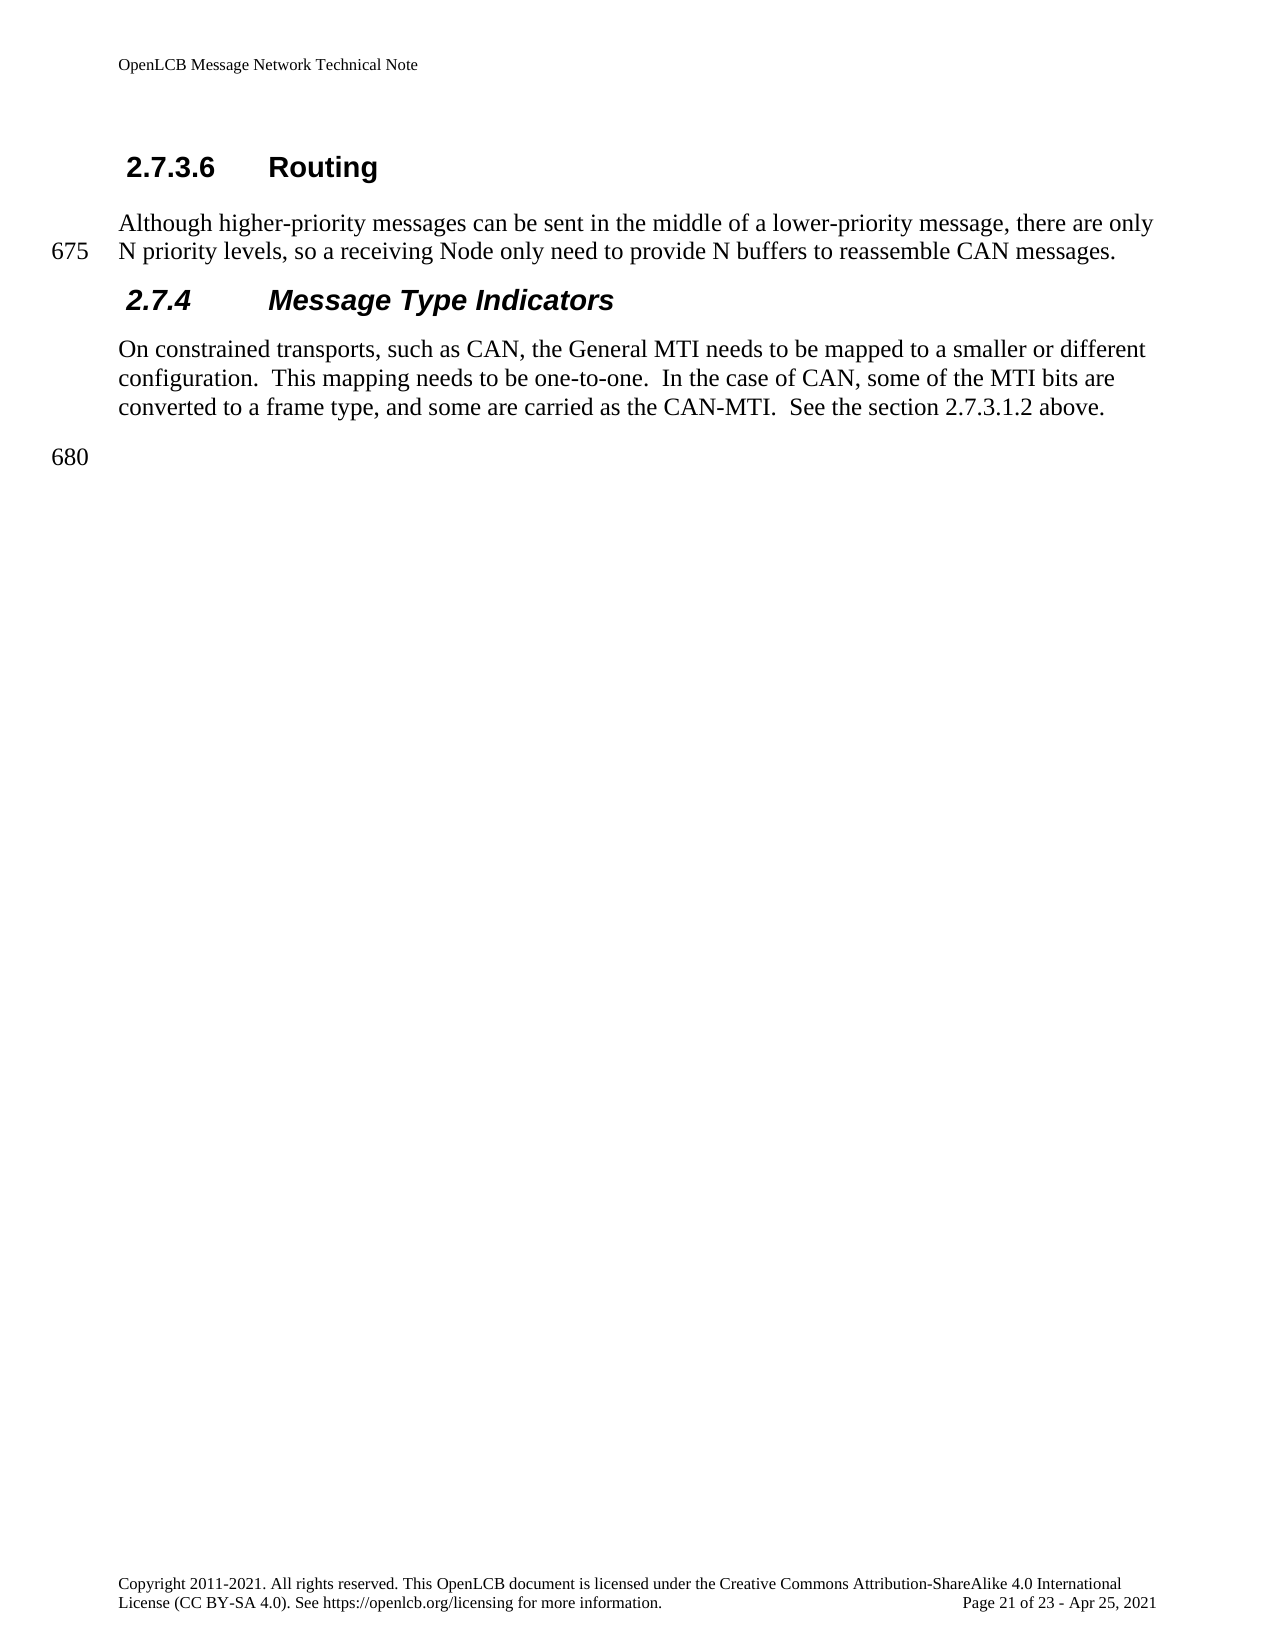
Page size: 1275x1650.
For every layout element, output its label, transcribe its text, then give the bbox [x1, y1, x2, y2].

subtitle Routing [118, 150, 1157, 183]
text On constrained transports, such as CAN, the General MTI needs to be mapped to a smaller or different configuration. This mapping needs to be one-to-one. In the case of CAN, some of the MTI bits are converted to a frame type, and some are carried as the CAN-MTI. See the section 2.7.3.1.2 above. [118, 334, 1157, 420]
subtitle Message Type Indicators [118, 283, 1157, 316]
text Although higher-priority messages can be sent in the middle of a lower-priority message, there are only N priority levels, so a receiving Node only need to provide N buffers to reassemble CAN messages. [118, 208, 1157, 265]
